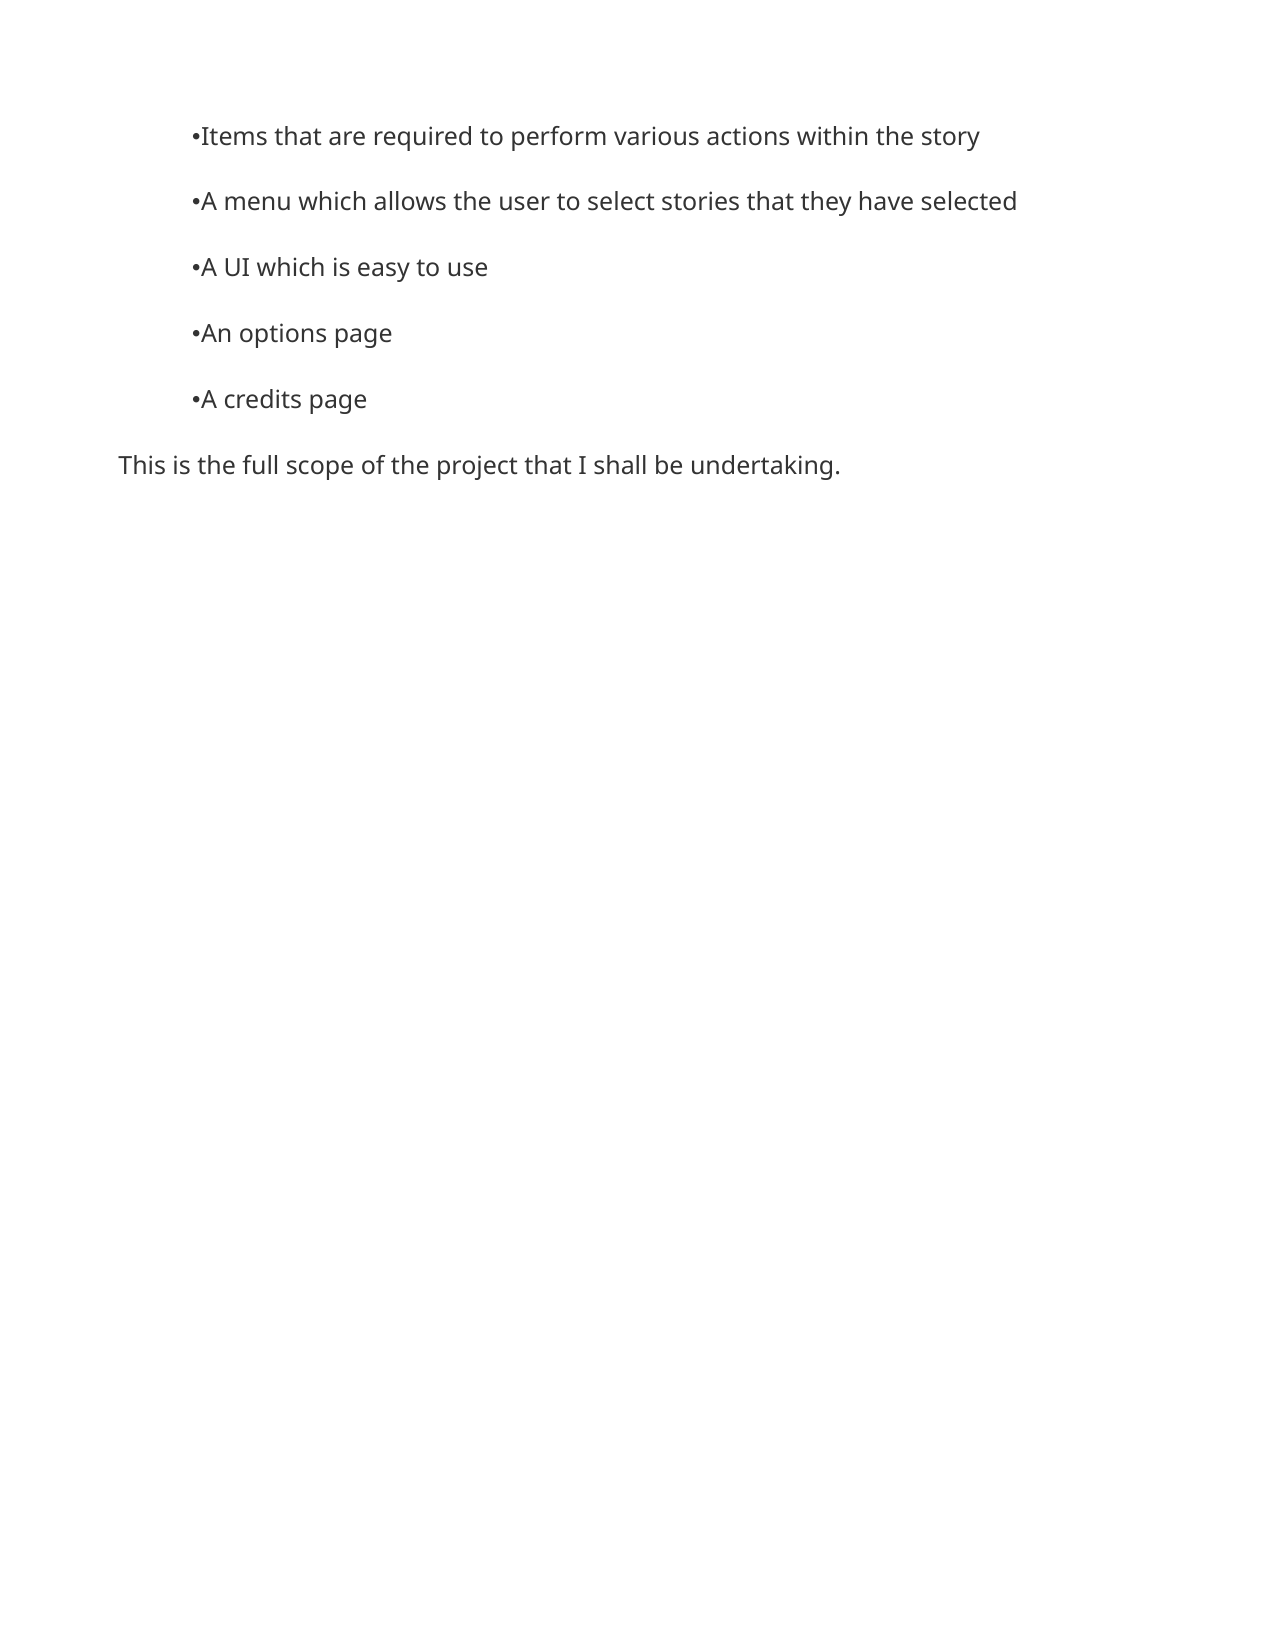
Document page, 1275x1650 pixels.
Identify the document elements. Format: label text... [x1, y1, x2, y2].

text This is the full scope of the project that I shall be undertaking. [118, 447, 1157, 481]
list Items that are required to perform various actions within the story [118, 118, 1157, 152]
list An options page [118, 316, 1157, 350]
list A UI which is easy to use [118, 250, 1157, 284]
list A credits page [118, 381, 1157, 416]
list A menu which allows the user to select stories that they have selected [118, 184, 1157, 218]
